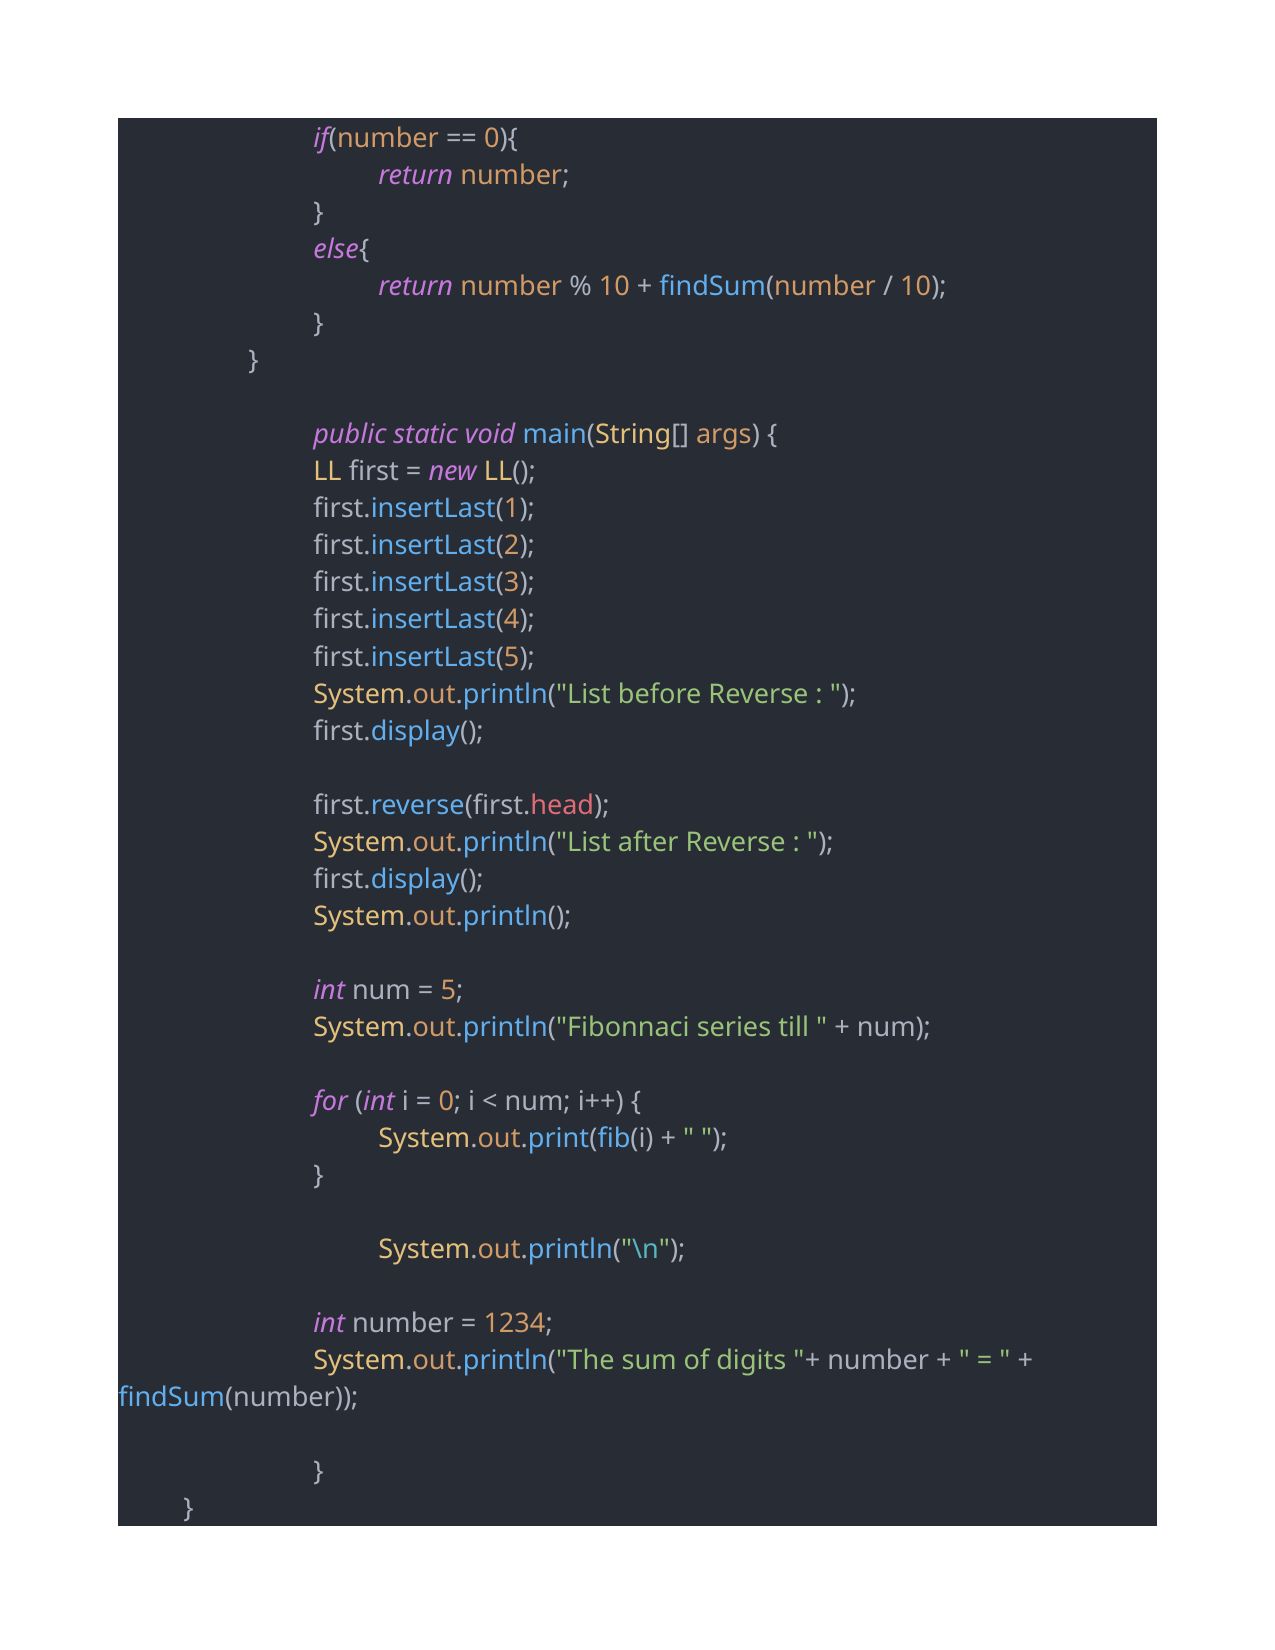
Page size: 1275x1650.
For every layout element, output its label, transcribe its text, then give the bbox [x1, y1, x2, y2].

text System.out.println("List after Reverse : "); [118, 822, 1157, 859]
text first.insertLast(4); [118, 600, 1157, 637]
text if(number == 0){ [118, 118, 1157, 155]
text } [118, 341, 1157, 378]
text first.insertLast(3); [118, 563, 1157, 600]
text } [118, 1156, 1157, 1193]
text else{ [118, 229, 1157, 266]
text } [118, 303, 1157, 341]
text public static void main(String[] args) { [118, 414, 1157, 452]
text System.out.println("List before Reverse : "); [118, 674, 1157, 711]
text System.out.println(); [118, 896, 1157, 933]
text } [118, 1488, 1157, 1526]
text for (int i = 0; i < num; i++) { [118, 1081, 1157, 1118]
text first.display(); [118, 711, 1157, 748]
text first.insertLast(1); [118, 489, 1157, 526]
text } [118, 1451, 1157, 1488]
text first.insertLast(2); [118, 526, 1157, 563]
text return number; [118, 155, 1157, 192]
text first.reverse(first.head); [118, 785, 1157, 822]
text first.display(); [118, 859, 1157, 896]
text LL first = new LL(); [118, 452, 1157, 489]
text first.insertLast(5); [118, 637, 1157, 674]
text int number = 1234; [118, 1303, 1157, 1341]
text return number % 10 + findSum(number / 10); [118, 266, 1157, 303]
text System.out.print(fib(i) + " "); [118, 1118, 1157, 1156]
text } [118, 192, 1157, 229]
text int num = 5; [118, 970, 1157, 1007]
text System.out.println("The sum of digits "+ number + " = " + findSum(number)); [118, 1341, 1157, 1414]
text System.out.println("Fibonnaci series till " + num); [118, 1007, 1157, 1044]
text System.out.println("\n"); [118, 1229, 1157, 1267]
